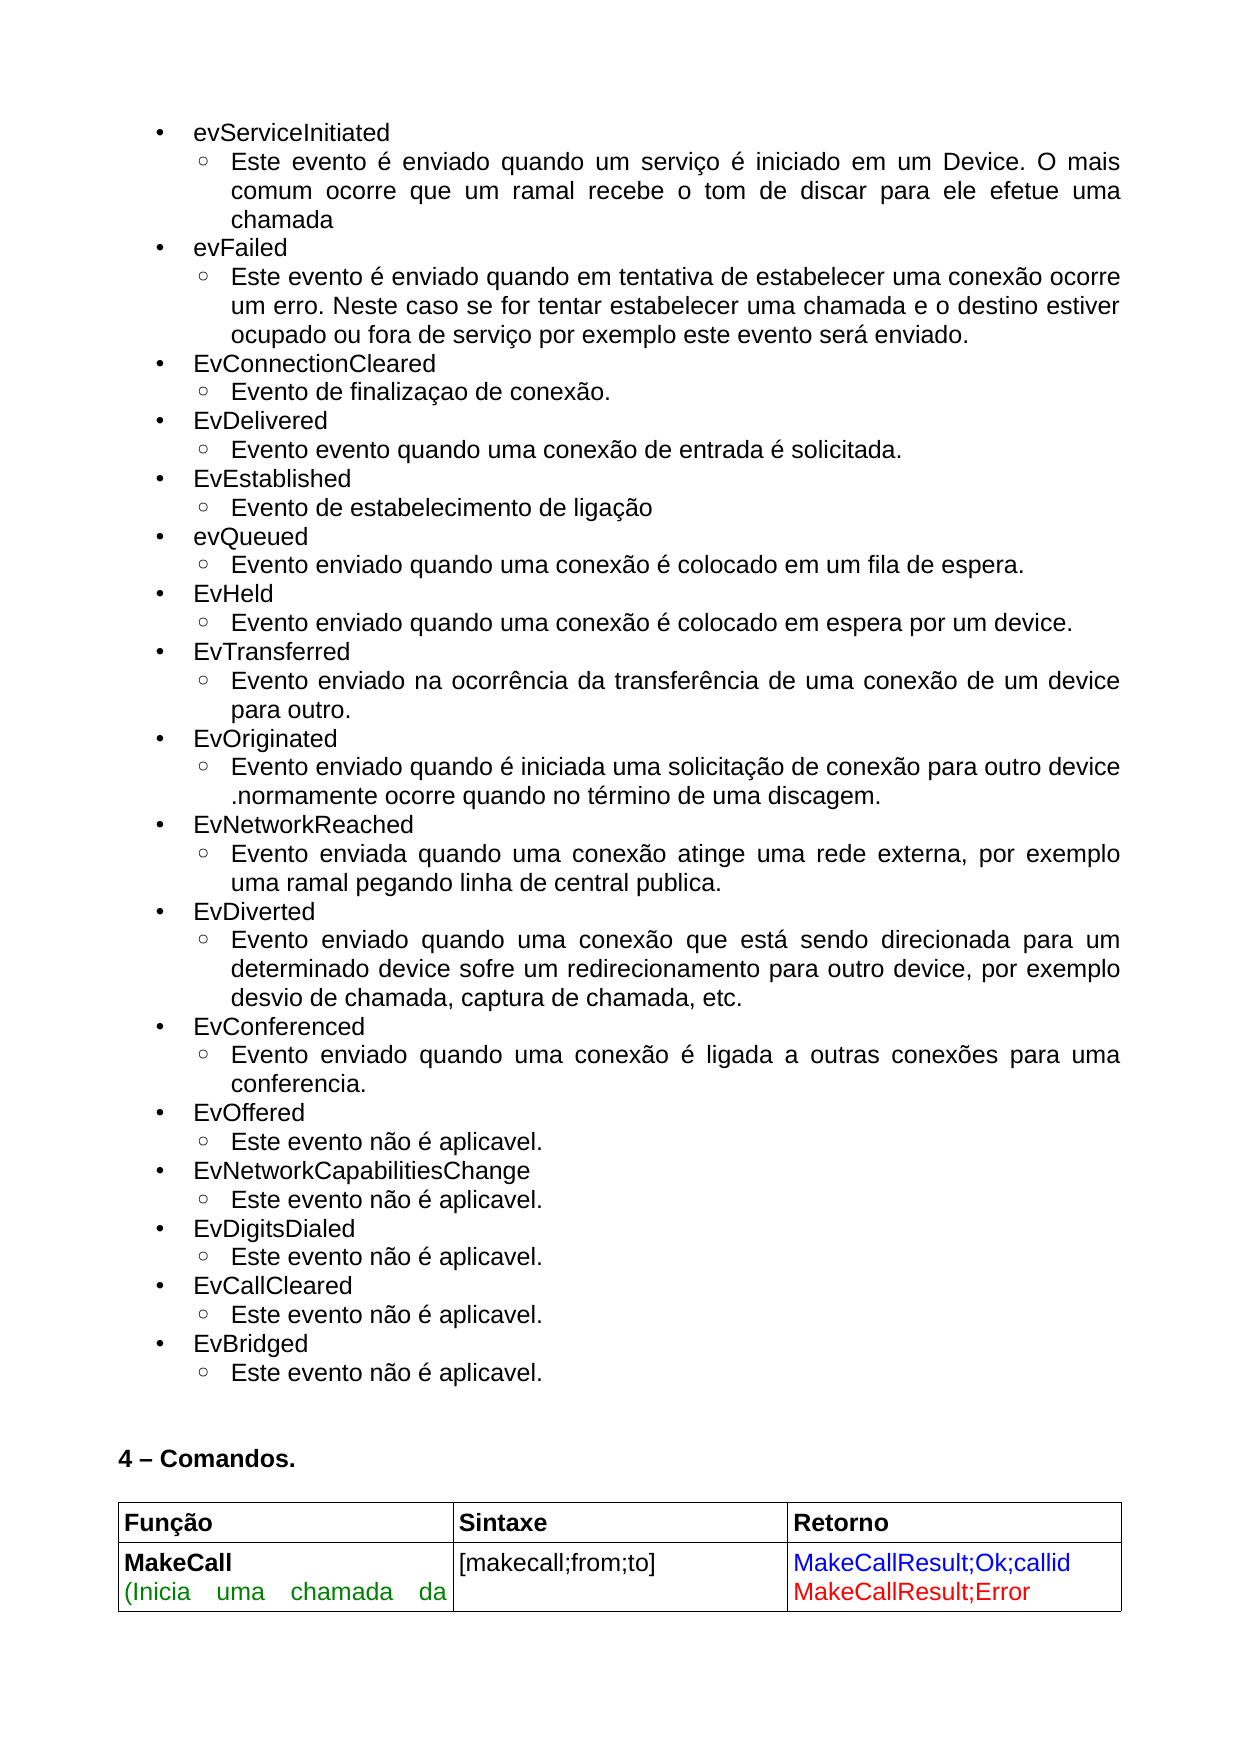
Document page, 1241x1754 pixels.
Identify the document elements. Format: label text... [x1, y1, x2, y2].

list evQueued [156, 522, 1122, 551]
list EvDigitsDialed [156, 1213, 1122, 1242]
table_cell MakeCall (Inicia uma chamada da [119, 1543, 453, 1611]
list EvTransferred [156, 637, 1122, 666]
list evServiceInitiated [156, 118, 1122, 147]
list Este evento não é aplicavel. [193, 1127, 1122, 1156]
list EvHeld [156, 579, 1122, 608]
list EvDiverted [156, 896, 1122, 925]
list Este evento não é aplicavel. [193, 1300, 1122, 1329]
list EvConnectionCleared [156, 348, 1122, 377]
list EvOriginated [156, 723, 1122, 752]
list Evento enviado na ocorrência da transferência de uma conexão de um device para outro. [193, 666, 1122, 723]
list EvNetworkCapabilitiesChange [156, 1156, 1122, 1185]
list Este evento não é aplicavel. [193, 1358, 1122, 1387]
list EvEstablished [156, 464, 1122, 493]
list EvOffered [156, 1098, 1122, 1127]
list EvNetworkReached [156, 810, 1122, 839]
list Evento enviado quando uma conexão é colocado em um fila de espera. [193, 551, 1122, 579]
list Evento de finalizaçao de conexão. [193, 377, 1122, 406]
list Este evento é enviado quando um serviço é iniciado em um Device. O mais comum ocorre que um ramal recebe o tom de discar para ele efetue uma chamada [193, 147, 1122, 233]
table_header Retorno [788, 1503, 1121, 1542]
list EvConferenced [156, 1012, 1122, 1041]
list Evento enviada quando uma conexão atinge uma rede externa, por exemplo uma ramal pegando linha de central publica. [193, 839, 1122, 896]
list Evento evento quando uma conexão de entrada é solicitada. [193, 435, 1122, 464]
list Evento enviado quando é iniciada uma solicitação de conexão para outro device .normamente ocorre quando no término de uma discagem. [193, 752, 1122, 810]
list EvBridged [156, 1329, 1122, 1358]
table_header Sintaxe [454, 1503, 787, 1542]
list Este evento não é aplicavel. [193, 1242, 1122, 1271]
list Evento enviado quando uma conexão é ligada a outras conexões para uma conferencia. [193, 1041, 1122, 1098]
list EvDelivered [156, 406, 1122, 435]
list EvCallCleared [156, 1271, 1122, 1300]
list evFailed [156, 233, 1122, 262]
list Evento enviado quando uma conexão é colocado em espera por um device. [193, 608, 1122, 637]
text 4 – Comandos. [118, 1444, 1122, 1473]
list Evento de estabelecimento de ligação [193, 493, 1122, 522]
table_cell MakeCallResult;Ok;callid MakeCallResult;Error [788, 1543, 1121, 1611]
list Este evento é enviado quando em tentativa de estabelecer uma conexão ocorre um erro. Neste caso se for tentar estabelecer uma chamada e o destino estiver ocupado ou fora de serviço por exemplo este evento será enviado. [193, 262, 1122, 348]
table_cell [makecall;from;to] [454, 1543, 787, 1611]
list Este evento não é aplicavel. [193, 1185, 1122, 1213]
list Evento enviado quando uma conexão que está sendo direcionada para um determinado device sofre um redirecionamento para outro device, por exemplo desvio de chamada, captura de chamada, etc. [193, 925, 1122, 1012]
table_header Função [119, 1503, 453, 1542]
